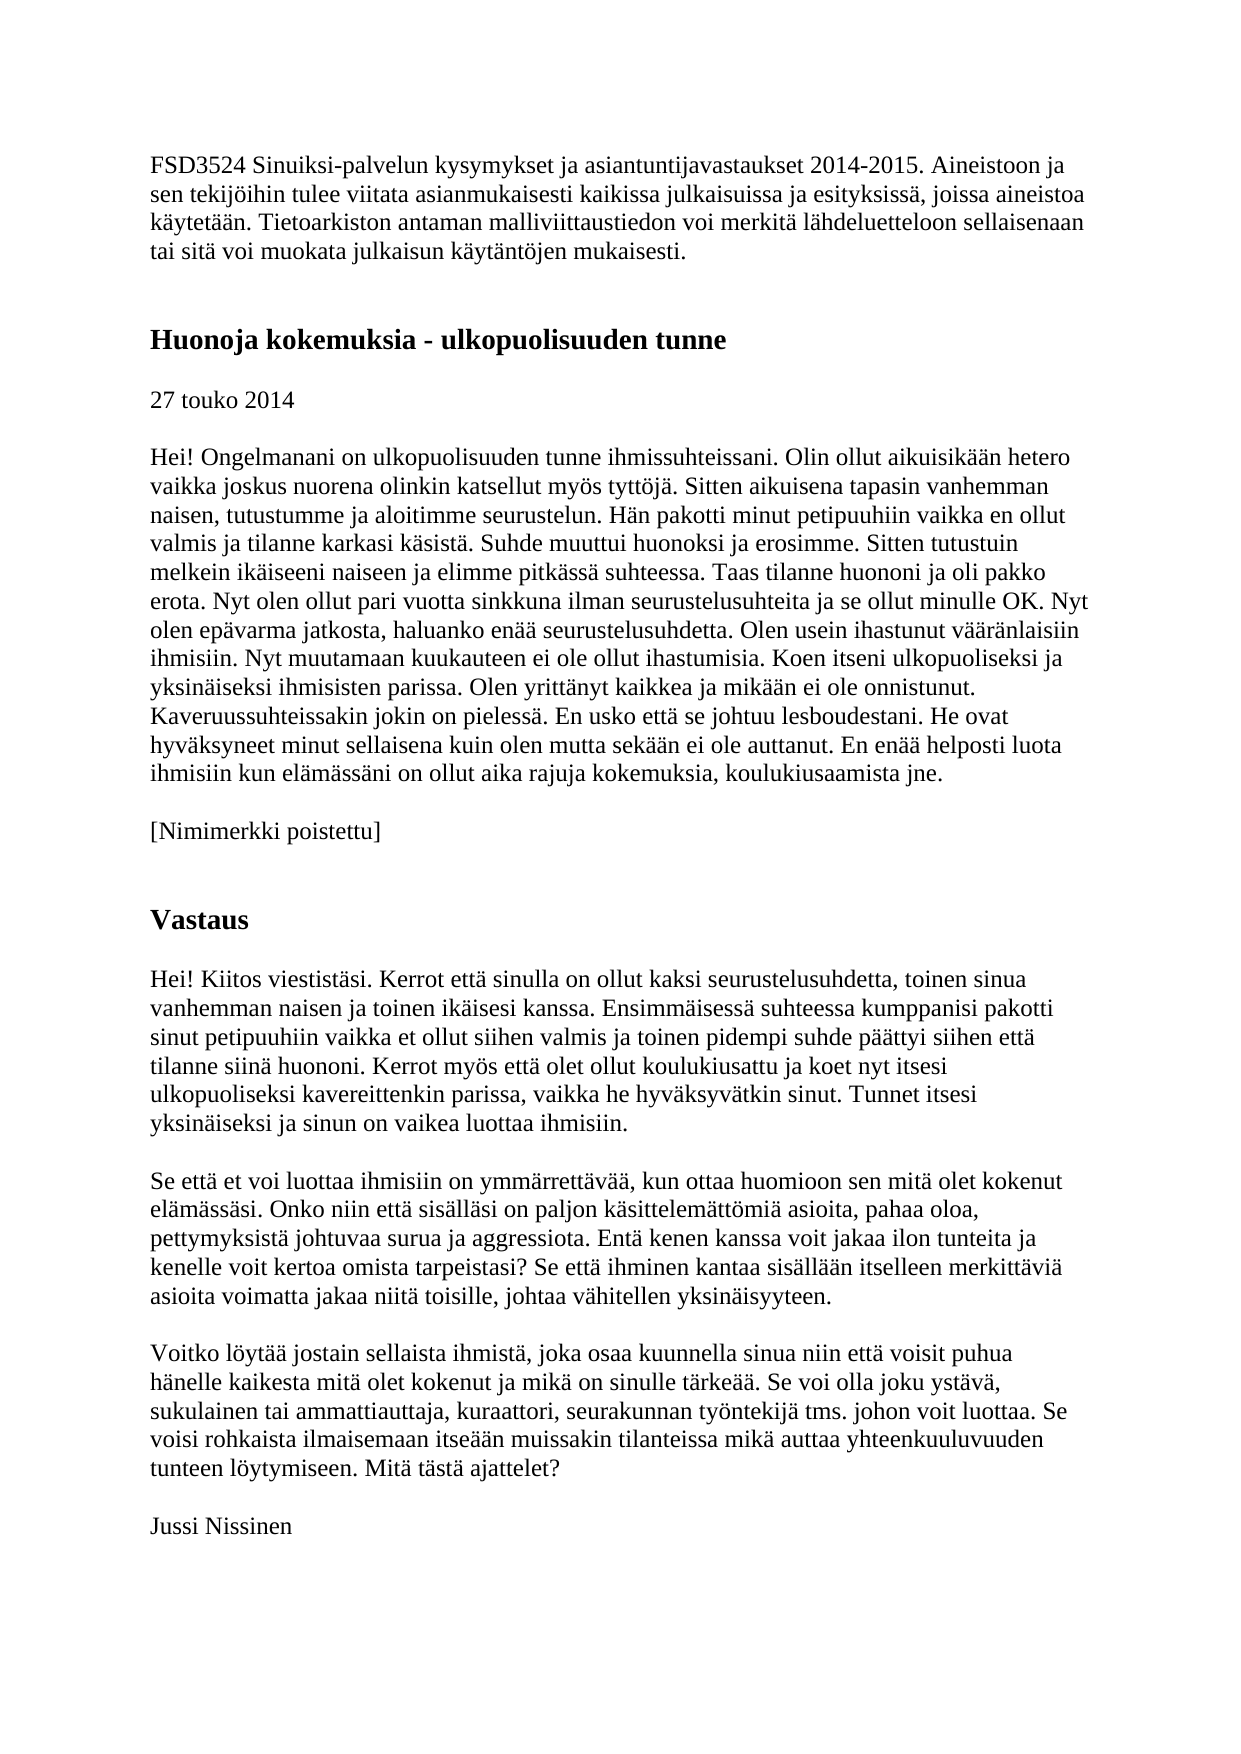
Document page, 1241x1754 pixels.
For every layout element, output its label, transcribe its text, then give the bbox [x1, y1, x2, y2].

text 27 touko 2014 [150, 385, 1090, 413]
text FSD3524 Sinuiksi-palvelun kysymykset ja asiantuntijavastaukset 2014-2015. Aineistoon ja sen tekijöihin tulee viitata asianmukaisesti kaikissa julkaisuissa ja esityksissä, joissa aineistoa käytetään. Tietoarkiston antaman malliviittaustiedon voi merkitä lähdeluetteloon sellaisenaan tai sitä voi muokata julkaisun käytäntöjen mukaisesti. [150, 150, 1090, 265]
text Hei! Ongelmanani on ulkopuolisuuden tunne ihmissuhteissani. Olin ollut aikuisikään hetero vaikka joskus nuorena olinkin katsellut myös tyttöjä. Sitten aikuisena tapasin vanhemman naisen, tutustumme ja aloitimme seurustelun. Hän pakotti minut petipuuhiin vaikka en ollut valmis ja tilanne karkasi käsistä. Suhde muuttui huonoksi ja erosimme. Sitten tutustuin melkein ikäiseeni naiseen ja elimme pitkässä suhteessa. Taas tilanne huononi ja oli pakko erota. Nyt olen ollut pari vuotta sinkkuna ilman seurustelusuhteita ja se ollut minulle OK. Nyt olen epävarma jatkosta, haluanko enää seurustelusuhdetta. Olen usein ihastunut vääränlaisiin ihmisiin. Nyt muutamaan kuukauteen ei ole ollut ihastumisia. Koen itseni ulkopuoliseksi ja yksinäiseksi ihmisisten parissa. Olen yrittänyt kaikkea ja mikään ei ole onnistunut. Kaveruussuhteissakin jokin on pielessä. En usko että se johtuu lesboudestani. He ovat hyväksyneet minut sellaisena kuin olen mutta sekään ei ole auttanut. En enää helposti luota ihmisiin kun elämässäni on ollut aika rajuja kokemuksia, koulukiusaamista jne. [150, 442, 1090, 787]
text Hei! Kiitos viestistäsi. Kerrot että sinulla on ollut kaksi seurustelusuhdetta, toinen sinua vanhemman naisen ja toinen ikäisesi kanssa. Ensimmäisessä suhteessa kumppanisi pakotti sinut petipuuhiin vaikka et ollut siihen valmis ja toinen pidempi suhde päättyi siihen että tilanne siinä huononi. Kerrot myös että olet ollut koulukiusattu ja koet nyt itsesi ulkopuoliseksi kavereittenkin parissa, vaikka he hyväksyvätkin sinut. Tunnet itsesi yksinäiseksi ja sinun on vaikea luottaa ihmisiin. Se että et voi luottaa ihmisiin on ymmärrettävää, kun ottaa huomioon sen mitä olet kokenut elämässäsi. Onko niin että sisälläsi on paljon käsittelemättömiä asioita, pahaa oloa, pettymyksistä johtuvaa surua ja aggressiota. Entä kenen kanssa voit jakaa ilon tunteita ja kenelle voit kertoa omista tarpeistasi? Se että ihminen kantaa sisällään itselleen merkittäviä asioita voimatta jakaa niitä toisille, johtaa vähitellen yksinäisyyteen. Voitko löytää jostain sellaista ihmistä, joka osaa kuunnella sinua niin että voisit puhua hänelle kaikesta mitä olet kokenut ja mikä on sinulle tärkeää. Se voi olla joku ystävä, sukulainen tai ammattiauttaja, kuraattori, seurakunnan työntekijä tms. johon voit luottaa. Se voisi rohkaista ilmaisemaan itseään muissakin tilanteissa mikä auttaa yhteenkuuluvuuden tunteen löytymiseen. Mitä tästä ajattelet? Jussi Nissinen [150, 964, 1090, 1539]
text Huonoja kokemuksia - ulkopuolisuuden tunne [150, 322, 1090, 356]
text Vastaus [150, 902, 1090, 936]
text [Nimimerkki poistettu] [150, 816, 1090, 845]
